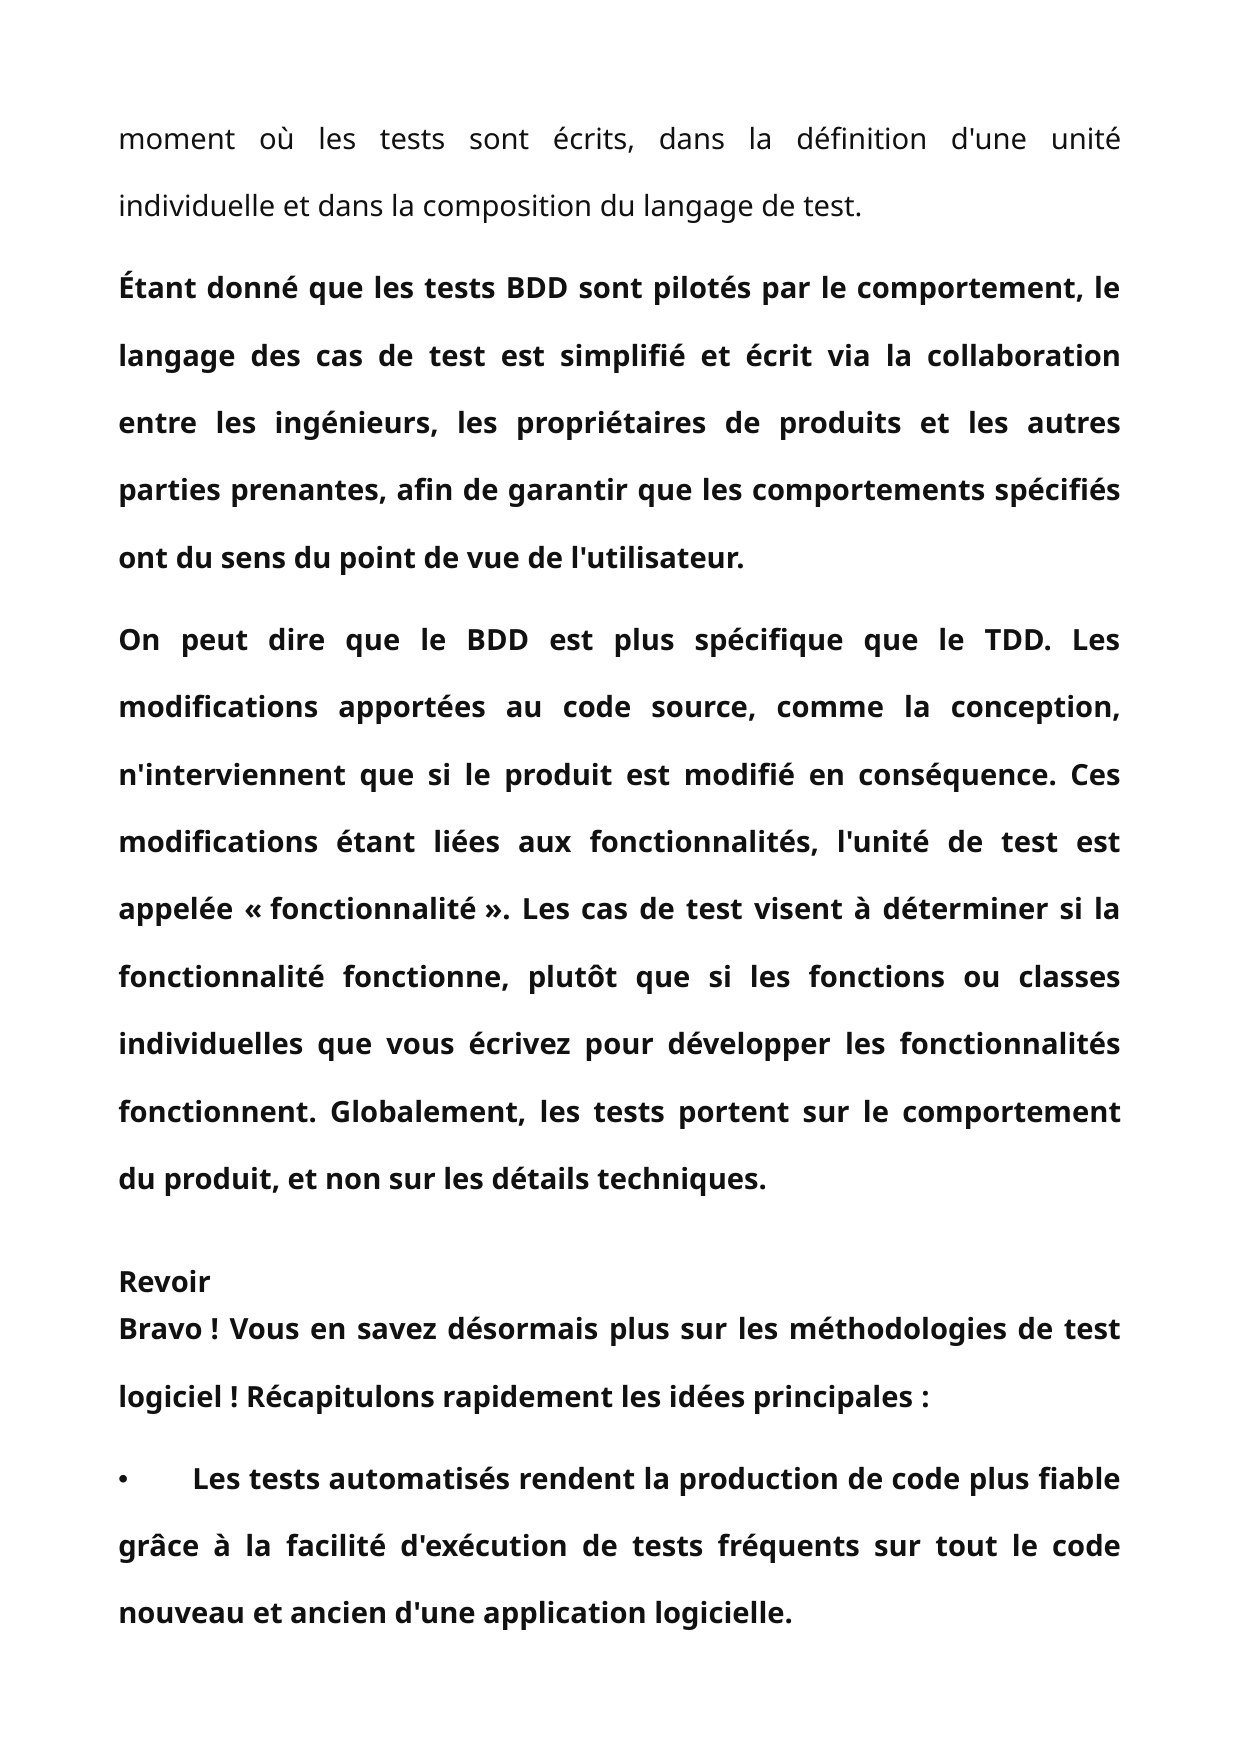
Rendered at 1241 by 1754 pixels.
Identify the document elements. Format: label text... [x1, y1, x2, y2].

list Les tests automatisés rendent la production de code plus fiable grâce à la facilité d'exécution de tests fréquents sur tout le code nouveau et ancien d'une application logicielle. [118, 1458, 1122, 1632]
text moment où les tests sont écrits, dans la définition d'une unité individuelle et dans la composition du langage de test. [118, 118, 1122, 225]
text Étant donné que les tests BDD sont pilotés par le comportement, le langage des cas de test est simplifié et écrit via la collaboration entre les ingénieurs, les propriétaires de produits et les autres parties prenantes, afin de garantir que les comportements spécifiés ont du sens du point de vue de l'utilisateur. [118, 267, 1122, 577]
text Bravo ! Vous en savez désormais plus sur les méthodologies de test logiciel ! Récapitulons rapidement les idées principales : [118, 1309, 1122, 1416]
subtitle Revoir [118, 1261, 1122, 1301]
text On peut dire que le BDD est plus spécifique que le TDD. Les modifications apportées au code source, comme la conception, n'interviennent que si le produit est modifié en conséquence. Ces modifications étant liées aux fonctionnalités, l'unité de test est appelée « fonctionnalité ». Les cas de test visent à déterminer si la fonctionnalité fonctionne, plutôt que si les fonctions ou classes individuelles que vous écrivez pour développer les fonctionnalités fonctionnent. Globalement, les tests portent sur le comportement du produit, et non sur les détails techniques. [118, 619, 1122, 1198]
